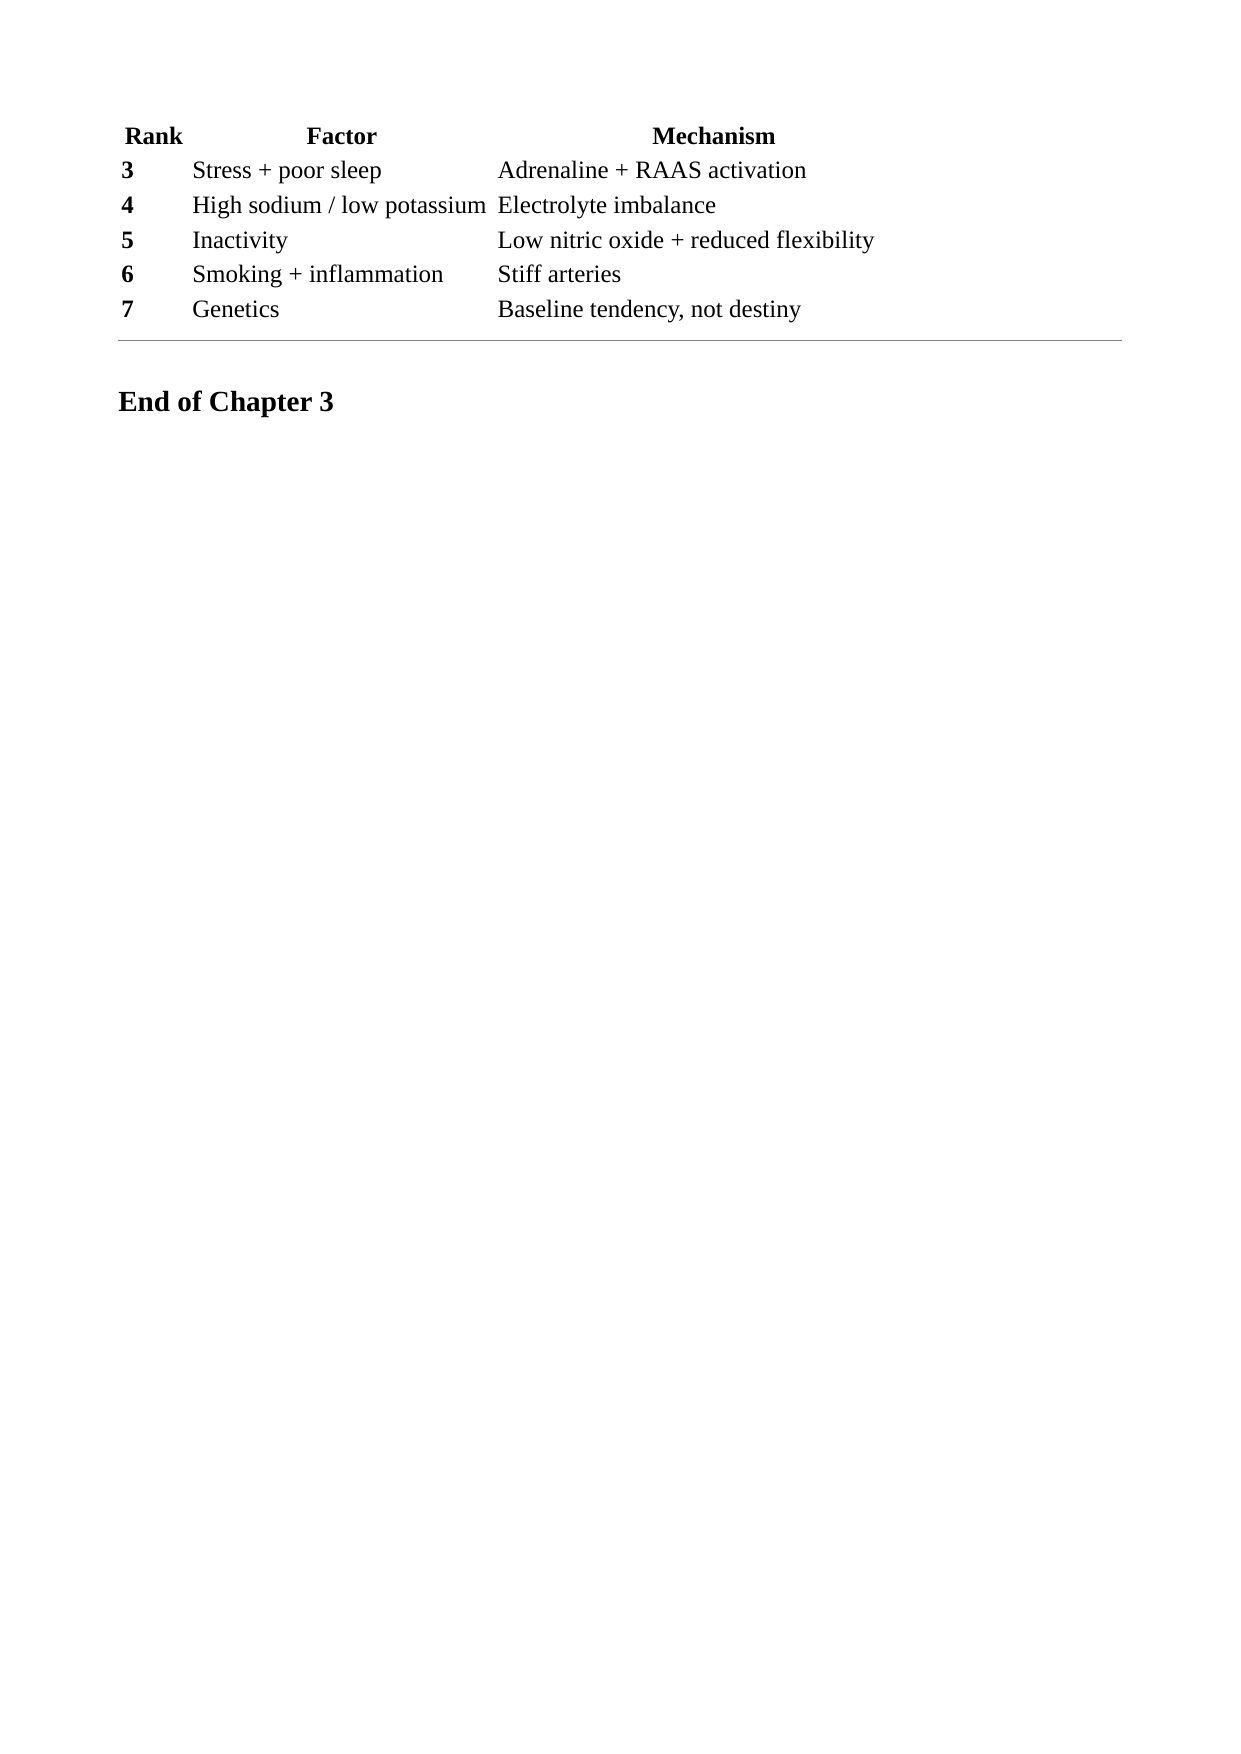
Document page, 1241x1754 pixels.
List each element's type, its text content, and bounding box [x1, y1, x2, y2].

table_cell Stiff arteries [495, 256, 933, 291]
table_cell 4 [118, 187, 189, 222]
table_cell 3 [118, 153, 189, 187]
table_header Factor [189, 118, 494, 153]
table_cell 7 [118, 291, 189, 326]
table_cell Adrenaline + RAAS activation [495, 153, 933, 187]
table_cell Low nitric oxide + reduced flexibility [495, 222, 933, 256]
table_header Mechanism [495, 118, 933, 153]
table_cell High sodium / low potassium [189, 187, 494, 222]
table_cell Baseline tendency, not destiny [495, 291, 933, 326]
table_cell Smoking + inflammation [189, 256, 494, 291]
subtitle End of Chapter 3 [118, 384, 1122, 418]
table_cell 6 [118, 256, 189, 291]
table_cell Genetics [189, 291, 494, 326]
table_cell Stress + poor sleep [189, 153, 494, 187]
table_cell Inactivity [189, 222, 494, 256]
table_cell 5 [118, 222, 189, 256]
table_cell Electrolyte imbalance [495, 187, 933, 222]
table_header Rank [118, 118, 189, 153]
